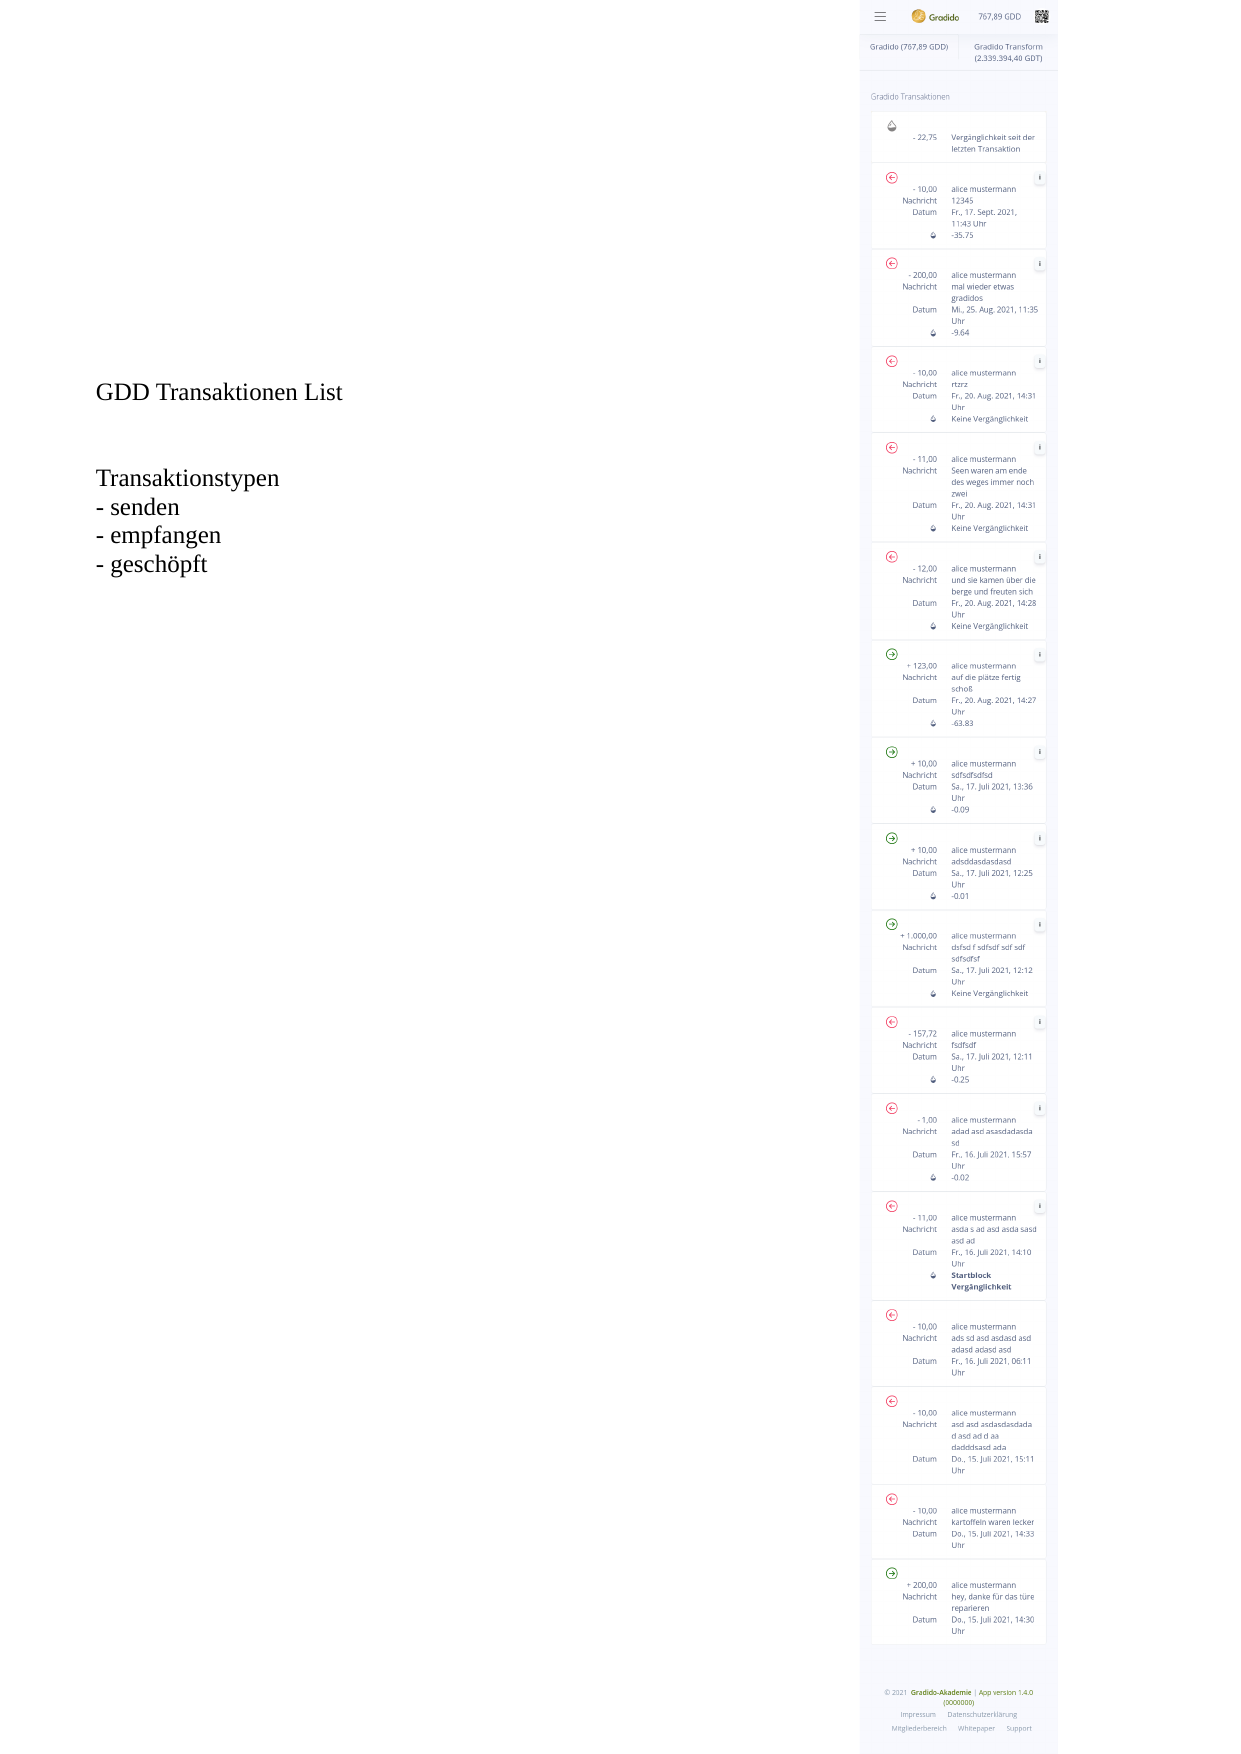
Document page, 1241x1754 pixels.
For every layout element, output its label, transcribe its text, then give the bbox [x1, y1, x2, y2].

text - geschöpft [96, 549, 859, 578]
picture [859, 0, 1058, 1754]
text [1058, 521, 1121, 549]
text GDD Transaktionen List [96, 377, 859, 406]
text [1058, 463, 1121, 521]
text [1058, 377, 1121, 406]
text - empfangen [96, 521, 859, 549]
text Transaktionstypen - senden [96, 463, 859, 521]
text [1058, 549, 1121, 578]
